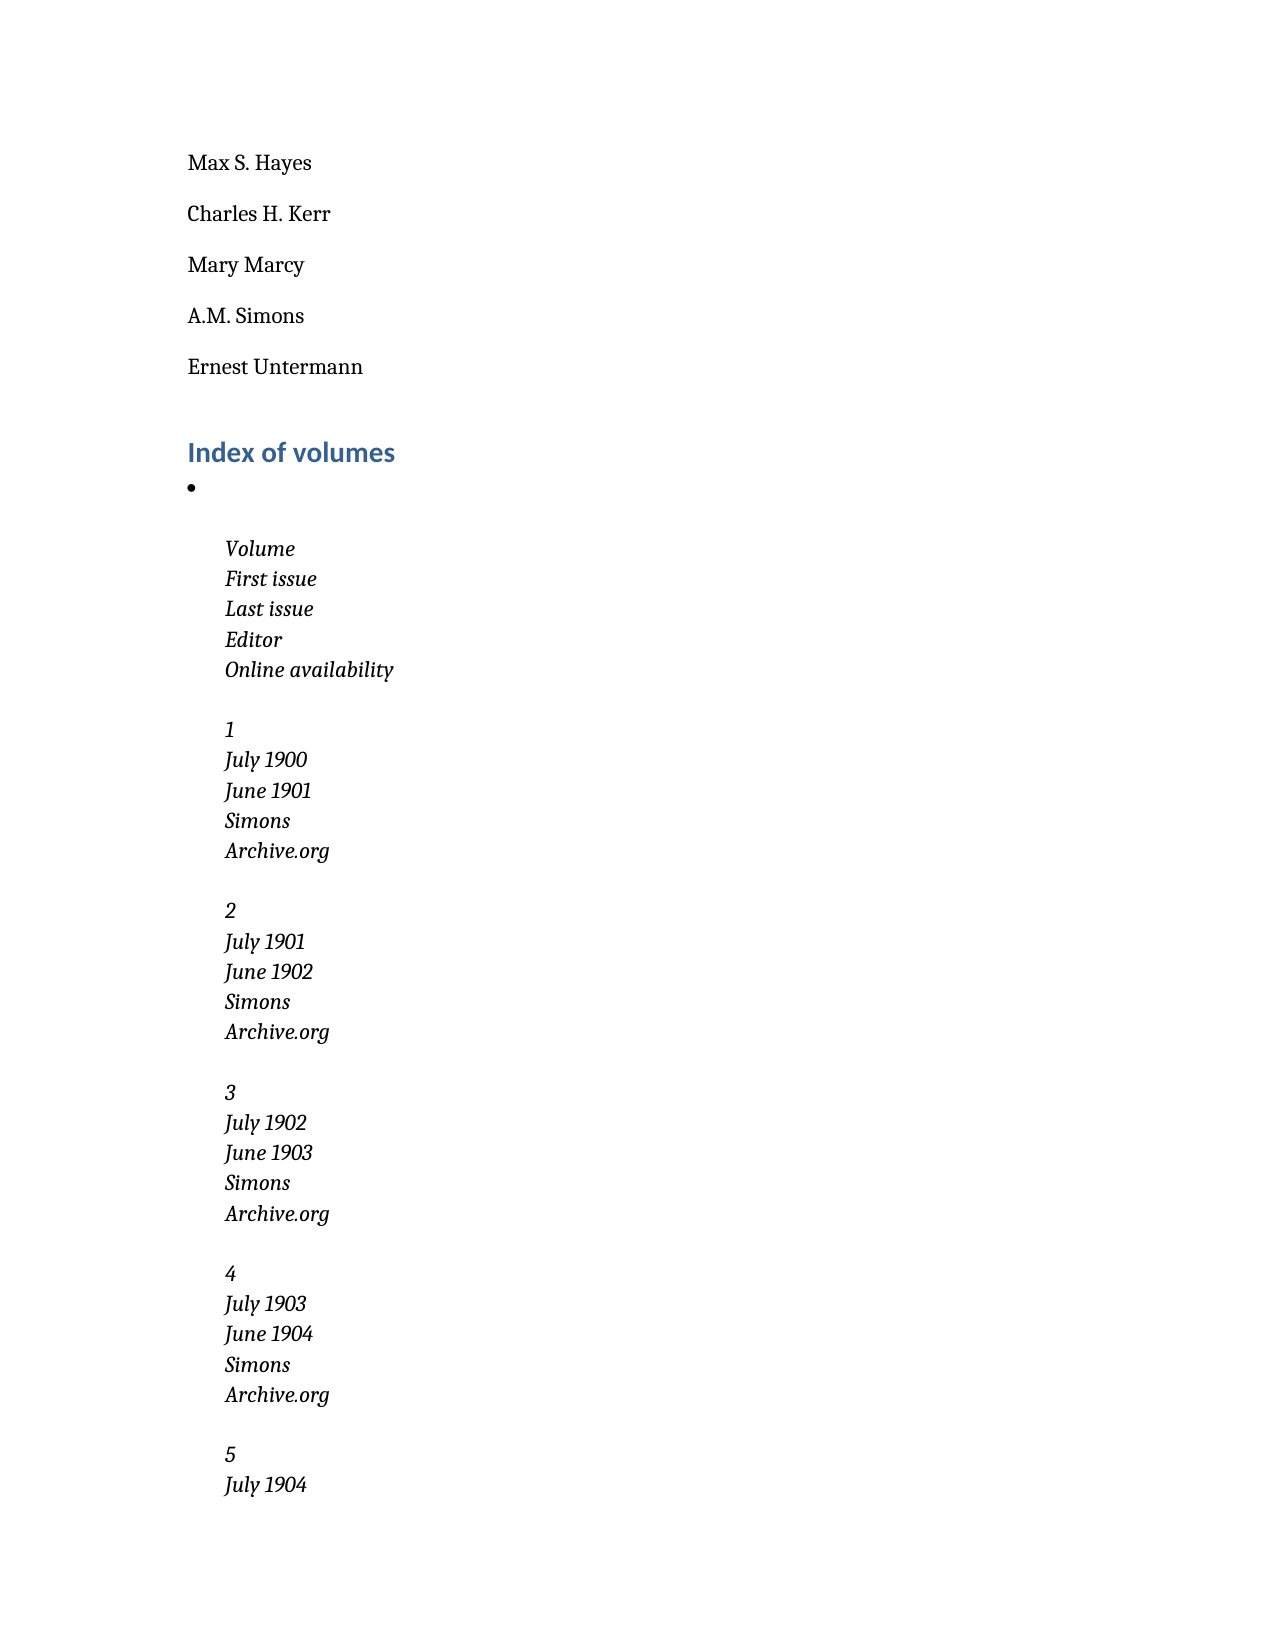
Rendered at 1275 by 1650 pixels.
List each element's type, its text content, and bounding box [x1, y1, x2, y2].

text Ernest Untermann [187, 354, 1087, 381]
text Max S. Hayes [187, 150, 1087, 176]
text Charles H. Kerr [187, 201, 1087, 227]
list Volume First issue Last issue Editor Online availability 1 July 1900 June 1901 Simons Archive.org 2 July 1901 June 1902 Simons Archive.org 3 July 1902 June 1903 Simons Archive.org 4 July 1903 June 1904 Simons Archive.org 5 July 1904 [187, 475, 1087, 1498]
text Mary Marcy [187, 252, 1087, 278]
text A.M. Simons [187, 303, 1087, 329]
subtitle Index of volumes [187, 434, 1087, 470]
